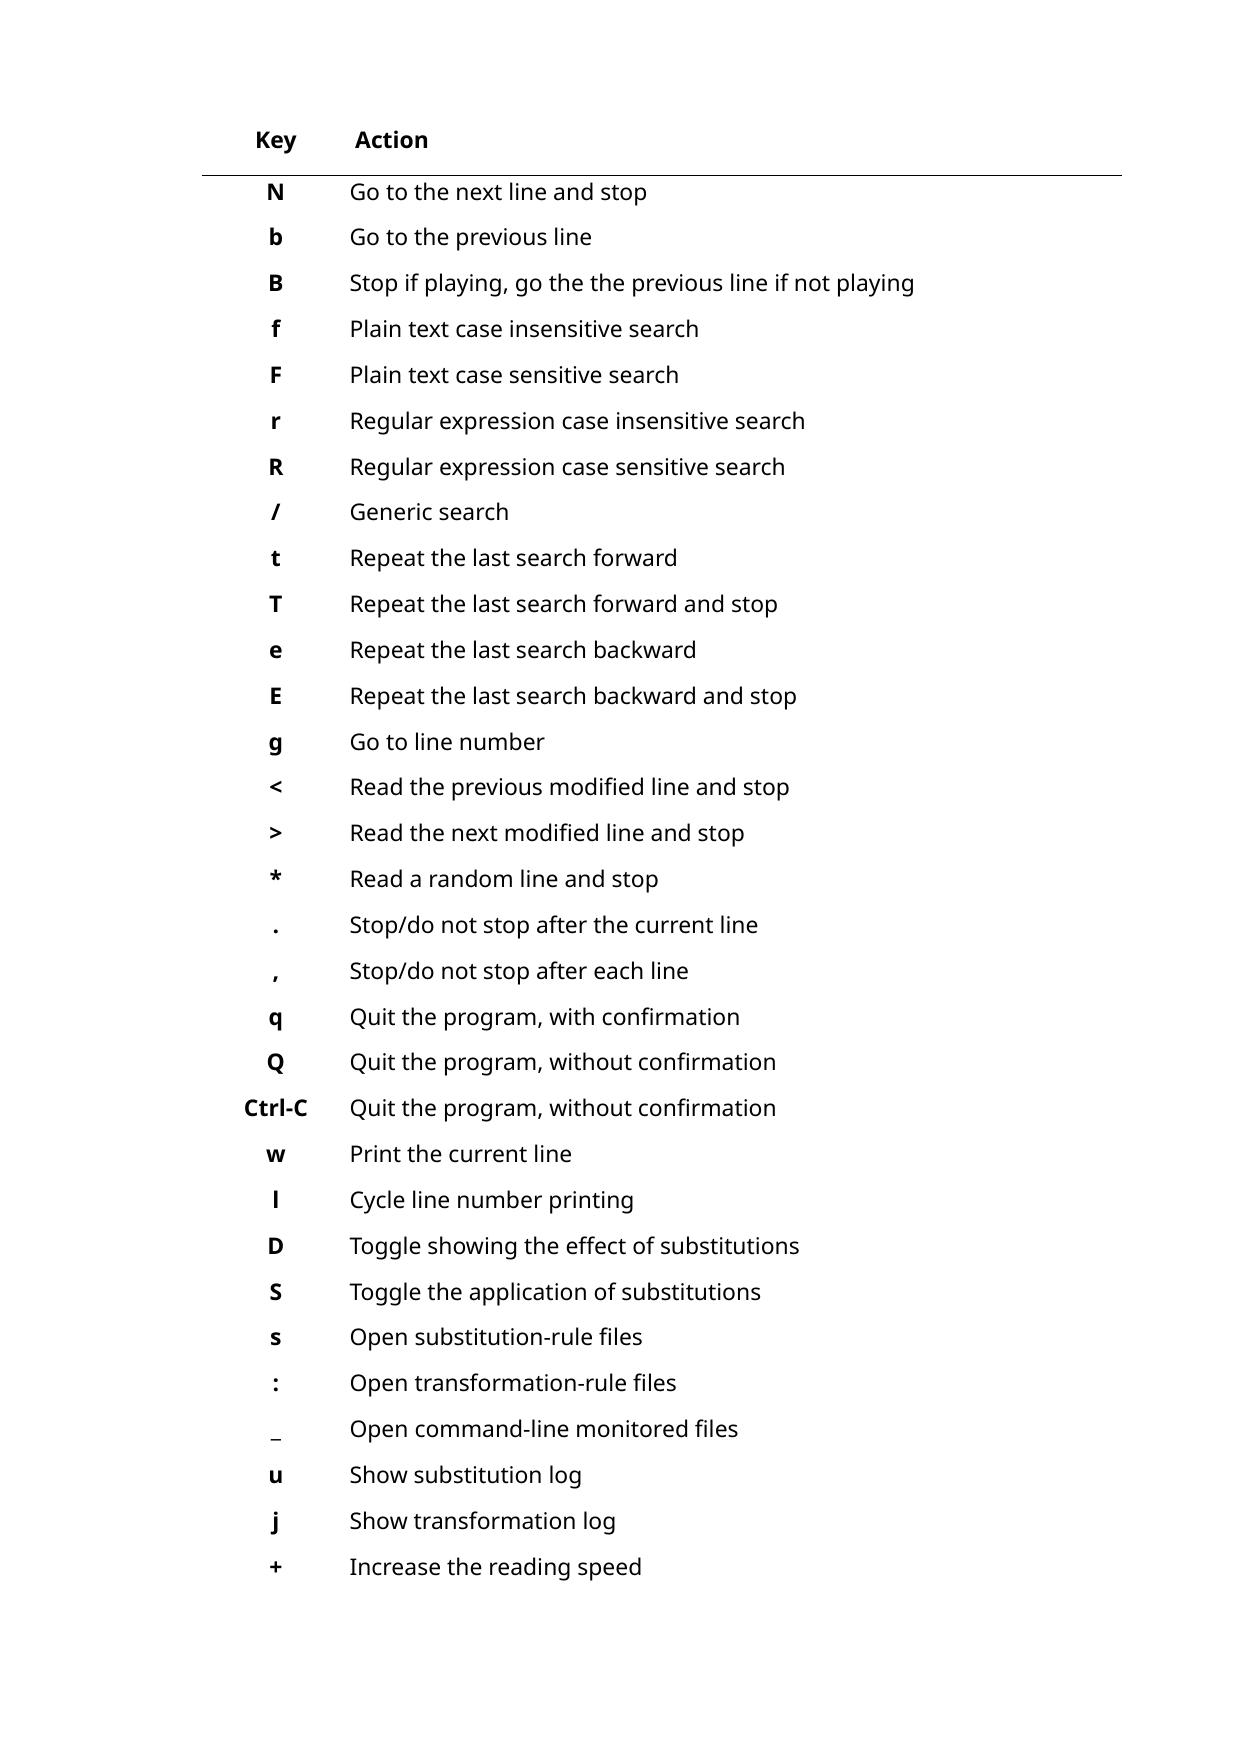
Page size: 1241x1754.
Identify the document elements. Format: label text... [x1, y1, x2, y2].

table_cell u [202, 1459, 349, 1504]
table_cell Repeat the last search backward and stop [349, 680, 1122, 725]
table_cell j [202, 1505, 349, 1550]
table_cell g [202, 725, 349, 771]
table_cell Show transformation log [349, 1505, 1122, 1550]
table_cell : [202, 1367, 349, 1413]
table_cell Cycle line number printing [349, 1184, 1122, 1229]
table_cell f [202, 313, 349, 359]
table_cell Open transformation-rule files [349, 1367, 1122, 1413]
table_cell Plain text case sensitive search [349, 359, 1122, 404]
table_cell / [202, 496, 349, 542]
table_cell , [202, 955, 349, 1000]
table_cell Q [202, 1046, 349, 1092]
table_cell < [202, 771, 349, 817]
table_cell R [202, 450, 349, 496]
table_cell . [202, 909, 349, 954]
table_cell Repeat the last search forward and stop [349, 588, 1122, 634]
table_cell F [202, 359, 349, 404]
table_cell Open command-line monitored files [349, 1413, 1122, 1459]
table_cell Plain text case insensitive search [349, 313, 1122, 359]
table_cell e [202, 634, 349, 679]
table_cell Read the next modified line and stop [349, 817, 1122, 863]
table_header Action [349, 118, 1122, 175]
table_cell Go to the previous line [349, 221, 1122, 267]
table_cell Print the current line [349, 1138, 1122, 1184]
table_cell B [202, 267, 349, 313]
table_header Key [202, 118, 349, 175]
table_cell Regular expression case insensitive search [349, 405, 1122, 450]
table_cell Go to line number [349, 725, 1122, 771]
table_cell _ [202, 1413, 349, 1459]
table_cell Regular expression case sensitive search [349, 450, 1122, 496]
table_cell Go to the next line and stop [349, 176, 1122, 221]
table_cell Toggle showing the effect of substitutions [349, 1230, 1122, 1275]
table_cell Quit the program, without confirmation [349, 1092, 1122, 1138]
table_cell Repeat the last search forward [349, 542, 1122, 588]
table_cell Increase the reading speed [349, 1550, 1122, 1596]
table_cell Stop/do not stop after each line [349, 955, 1122, 1000]
table_cell S [202, 1275, 349, 1321]
table_cell Show substitution log [349, 1459, 1122, 1504]
table_cell w [202, 1138, 349, 1184]
table_cell Generic search [349, 496, 1122, 542]
table_cell Toggle the application of substitutions [349, 1275, 1122, 1321]
table_cell q [202, 1000, 349, 1046]
table_cell Open substitution-rule files [349, 1321, 1122, 1367]
table_cell > [202, 817, 349, 863]
table_cell N [202, 176, 349, 221]
table_cell b [202, 221, 349, 267]
table_cell * [202, 863, 349, 909]
table_cell Quit the program, without confirmation [349, 1046, 1122, 1092]
table_cell Repeat the last search backward [349, 634, 1122, 679]
table_cell Stop/do not stop after the current line [349, 909, 1122, 954]
table_cell s [202, 1321, 349, 1367]
table_cell T [202, 588, 349, 634]
table_cell E [202, 680, 349, 725]
table_cell l [202, 1184, 349, 1229]
table_cell Read the previous modified line and stop [349, 771, 1122, 817]
table_cell r [202, 405, 349, 450]
table_cell + [202, 1550, 349, 1596]
table_cell D [202, 1230, 349, 1275]
table_cell Stop if playing, go the the previous line if not playing [349, 267, 1122, 313]
table_cell Read a random line and stop [349, 863, 1122, 909]
table_cell Ctrl-C [202, 1092, 349, 1138]
table_cell t [202, 542, 349, 588]
table_cell Quit the program, with confirmation [349, 1000, 1122, 1046]
